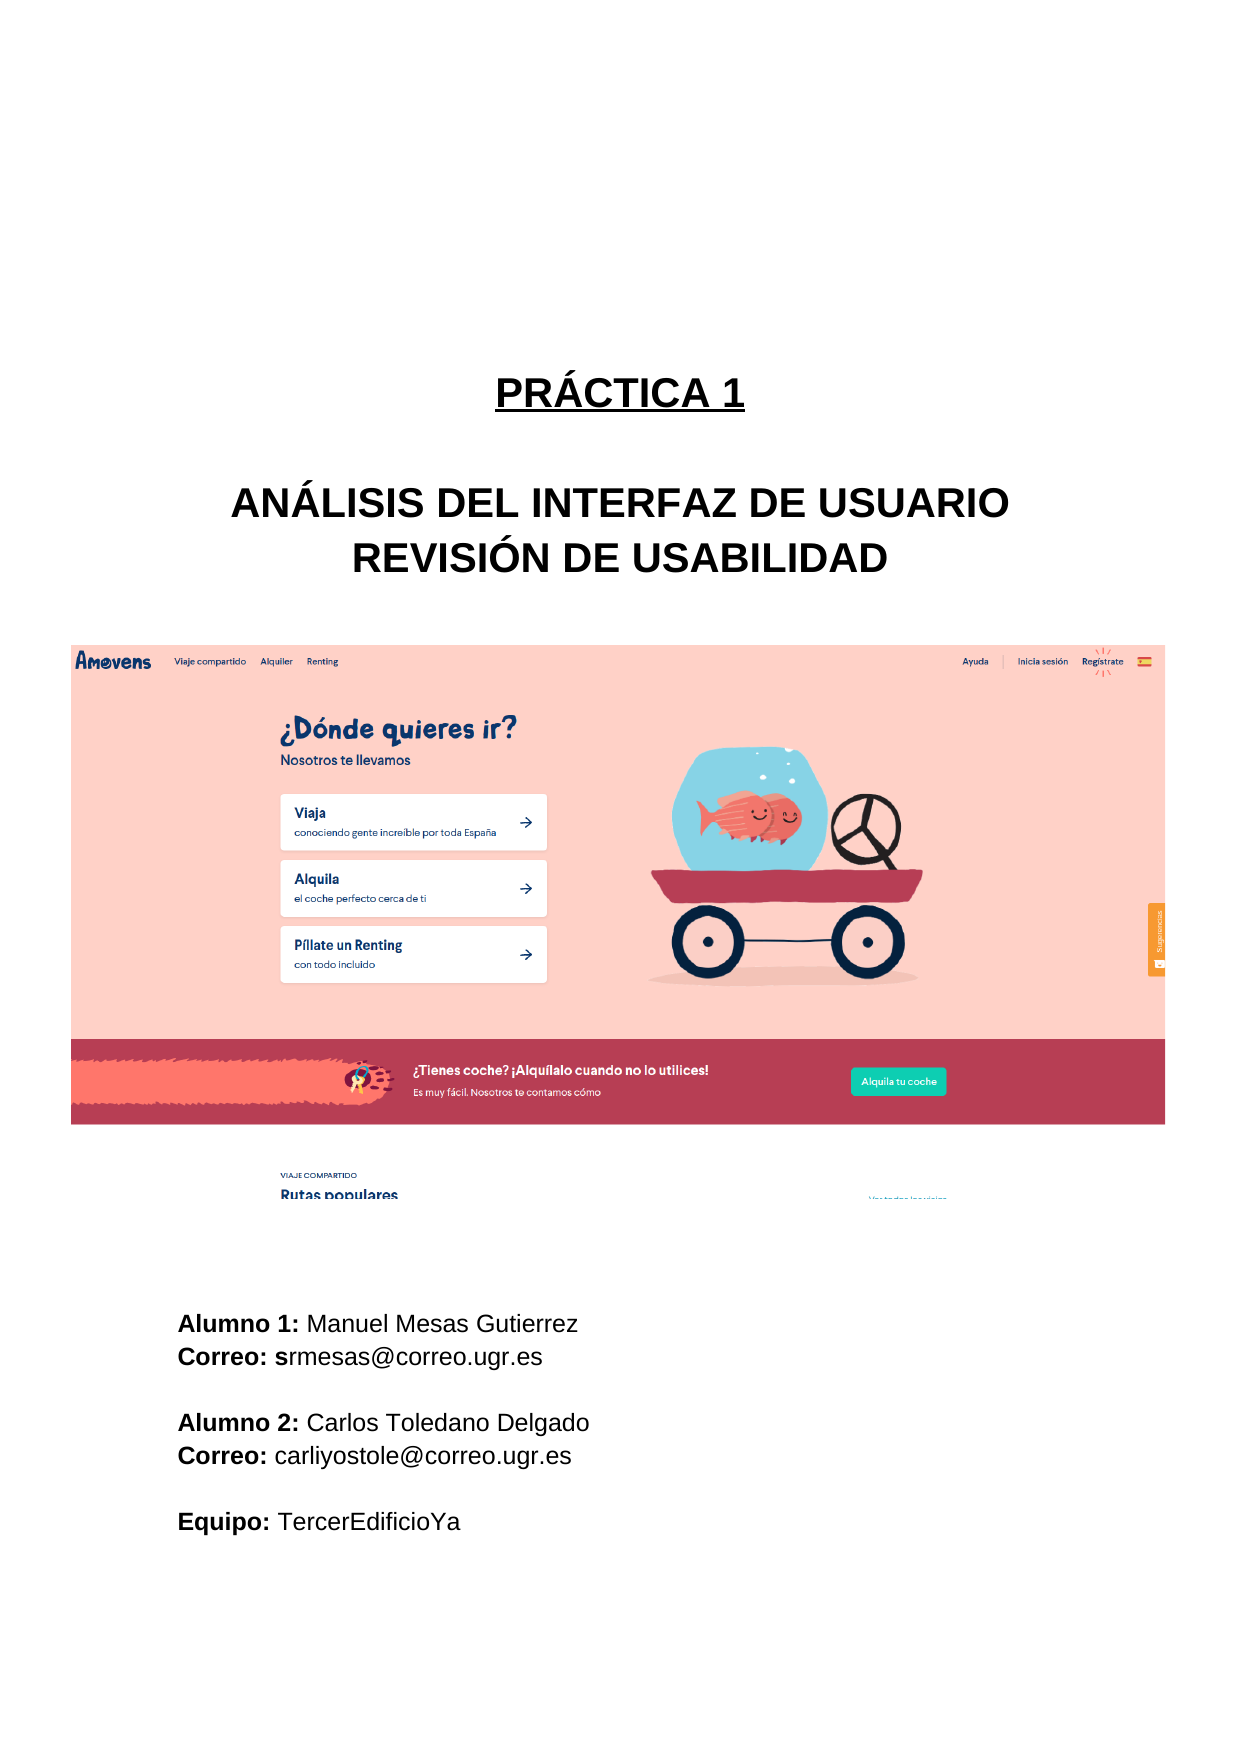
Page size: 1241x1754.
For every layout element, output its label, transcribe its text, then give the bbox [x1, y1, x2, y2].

picture [71, 645, 1166, 1199]
text ANÁLISIS DEL INTERFAZ DE USUARIO [177, 478, 1063, 526]
text Alumno 1: Manuel Mesas Gutierrez [177, 1309, 1063, 1338]
text Correo: carliyostole@correo.ugr.es [177, 1441, 1063, 1470]
text PRÁCTICA 1 [177, 368, 1063, 416]
text Correo: srmesas@correo.ugr.es [177, 1342, 1063, 1371]
text Equipo: TercerEdificioYa [177, 1507, 1063, 1536]
text Alumno 2: Carlos Toledano Delgado [177, 1408, 1063, 1437]
text REVISIÓN DE USABILIDAD [177, 533, 1063, 581]
